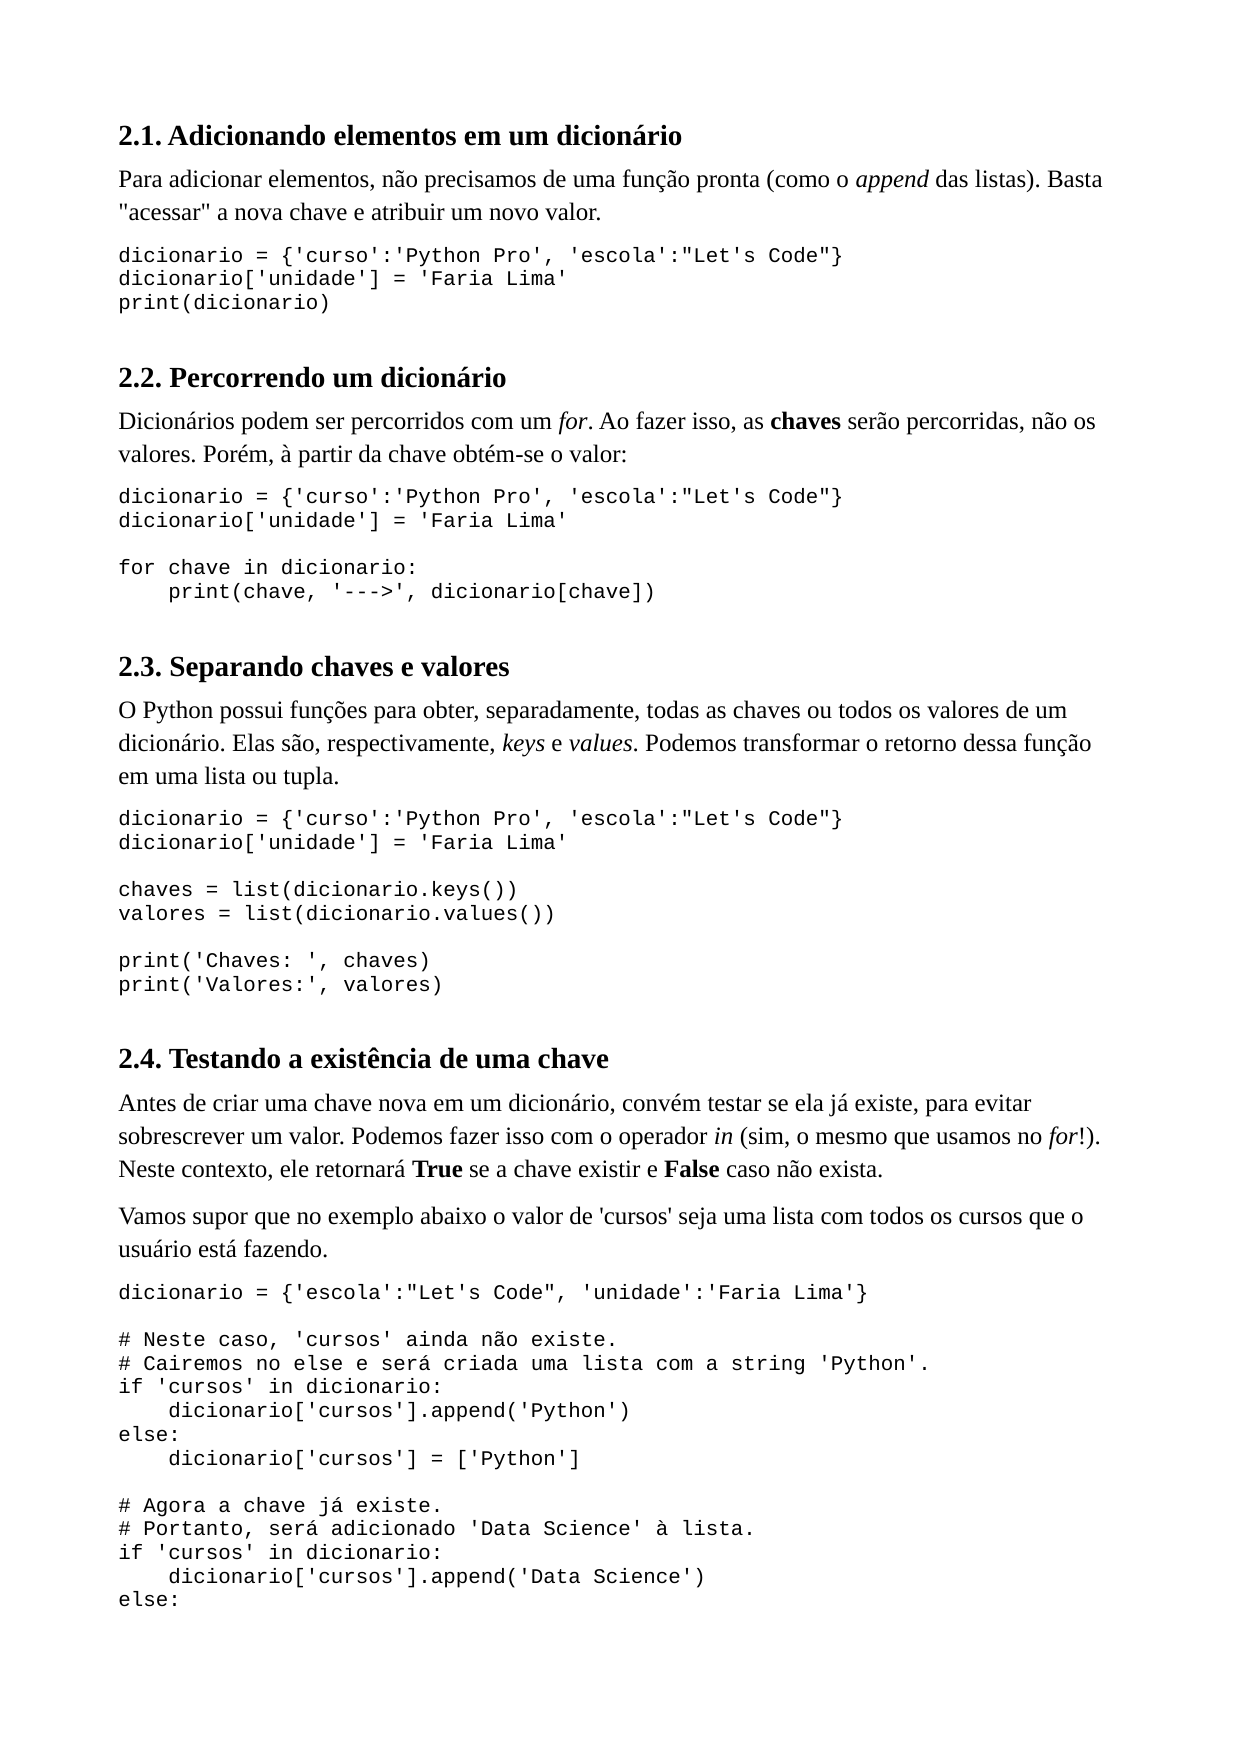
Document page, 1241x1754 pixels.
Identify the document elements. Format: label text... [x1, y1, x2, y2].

text Para adicionar elementos, não precisamos de uma função pronta (como o append das listas). Basta "acessar" a nova chave e atribuir um novo valor. [118, 164, 1122, 226]
text print(chave, '--->', dicionario[chave]) [118, 581, 1122, 605]
text if 'cursos' in dicionario: [118, 1542, 1122, 1566]
subtitle 2.4. Testando a existência de uma chave [118, 1042, 1122, 1075]
text dicionario = {'curso':'Python Pro', 'escola':"Let's Code"} [118, 486, 1122, 510]
text # Cairemos no else e será criada uma lista com a string 'Python'. [118, 1353, 1122, 1377]
subtitle 2.3. Separando chaves e valores [118, 649, 1122, 682]
text dicionario['cursos'] = ['Python'] [118, 1447, 1122, 1471]
text # Portanto, será adicionado 'Data Science' à lista. [118, 1518, 1122, 1542]
text else: [118, 1589, 1122, 1613]
text print(dicionario) [118, 292, 1122, 316]
subtitle 2.2. Percorrendo um dicionário [118, 360, 1122, 393]
text dicionario = {'curso':'Python Pro', 'escola':"Let's Code"} [118, 245, 1122, 268]
text valores = list(dicionario.values()) [118, 903, 1122, 927]
text dicionario['unidade'] = 'Faria Lima' [118, 268, 1122, 292]
text for chave in dicionario: [118, 557, 1122, 581]
text dicionario = {'escola':"Let's Code", 'unidade':'Faria Lima'} [118, 1282, 1122, 1306]
subtitle 2.1. Adicionando elementos em um dicionário [118, 118, 1122, 152]
text print('Chaves: ', chaves) [118, 950, 1122, 974]
text O Python possui funções para obter, separadamente, todas as chaves ou todos os valores de um dicionário. Elas são, respectivamente, keys e values. Podemos transformar o retorno dessa função em uma lista ou tupla. [118, 695, 1122, 789]
text print('Valores:', valores) [118, 974, 1122, 998]
text Antes de criar uma chave nova em um dicionário, convém testar se ela já existe, para evitar sobrescrever um valor. Podemos fazer isso com o operador in (sim, o mesmo que usamos no for!). Neste contexto, ele retornará True se a chave existir e False caso não exista. [118, 1088, 1122, 1182]
text else: [118, 1424, 1122, 1447]
text # Agora a chave já existe. [118, 1495, 1122, 1518]
text dicionario['unidade'] = 'Faria Lima' [118, 832, 1122, 856]
text dicionario = {'curso':'Python Pro', 'escola':"Let's Code"} [118, 808, 1122, 832]
text if 'cursos' in dicionario: [118, 1377, 1122, 1400]
text # Neste caso, 'cursos' ainda não existe. [118, 1329, 1122, 1353]
text dicionario['cursos'].append('Python') [118, 1400, 1122, 1424]
text dicionario['unidade'] = 'Faria Lima' [118, 510, 1122, 534]
text chaves = list(dicionario.keys()) [118, 879, 1122, 903]
text Vamos supor que no exemplo abaixo o valor de 'cursos' seja uma lista com todos os cursos que o usuário está fazendo. [118, 1201, 1122, 1263]
text dicionario['cursos'].append('Data Science') [118, 1566, 1122, 1589]
text Dicionários podem ser percorridos com um for. Ao fazer isso, as chaves serão percorridas, não os valores. Porém, à partir da chave obtém-se o valor: [118, 406, 1122, 468]
